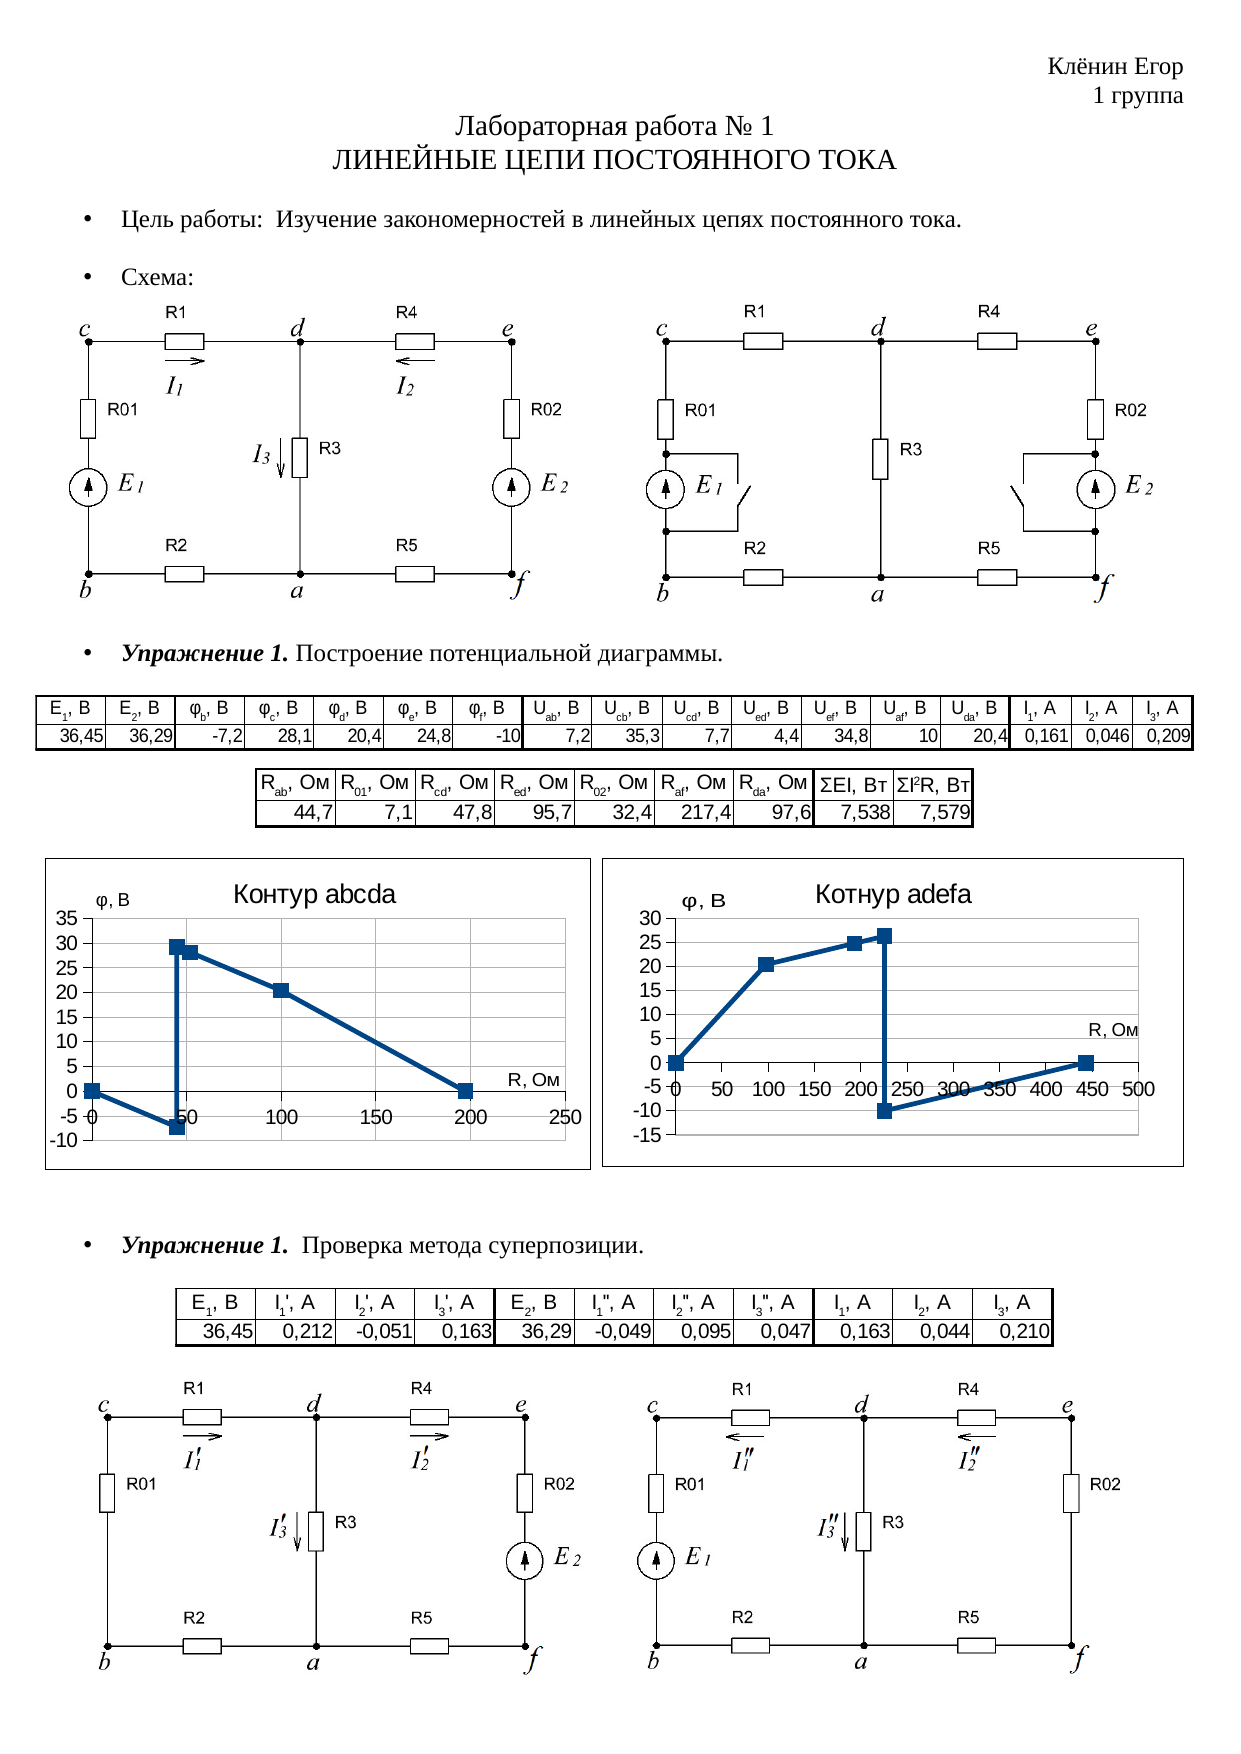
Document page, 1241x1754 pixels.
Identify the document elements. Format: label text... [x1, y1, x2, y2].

text Клёнин Егор [46, 51, 1184, 80]
list Упражнение 1. Построение потенциальной диаграммы. [83, 638, 1184, 666]
text 1 группа [46, 80, 1184, 108]
list Цель работы: Изучение закономерностей в линейных цепях постоянного тока. [83, 204, 1184, 233]
list Схема: [83, 262, 1184, 291]
text Лабораторная работа № 1 ЛИНЕЙНЫЕ ЦЕПИ ПОСТОЯННОГО ТОКА [46, 108, 1184, 176]
list Упражнение 1. Проверка метода суперпозиции. [83, 1231, 1184, 1259]
